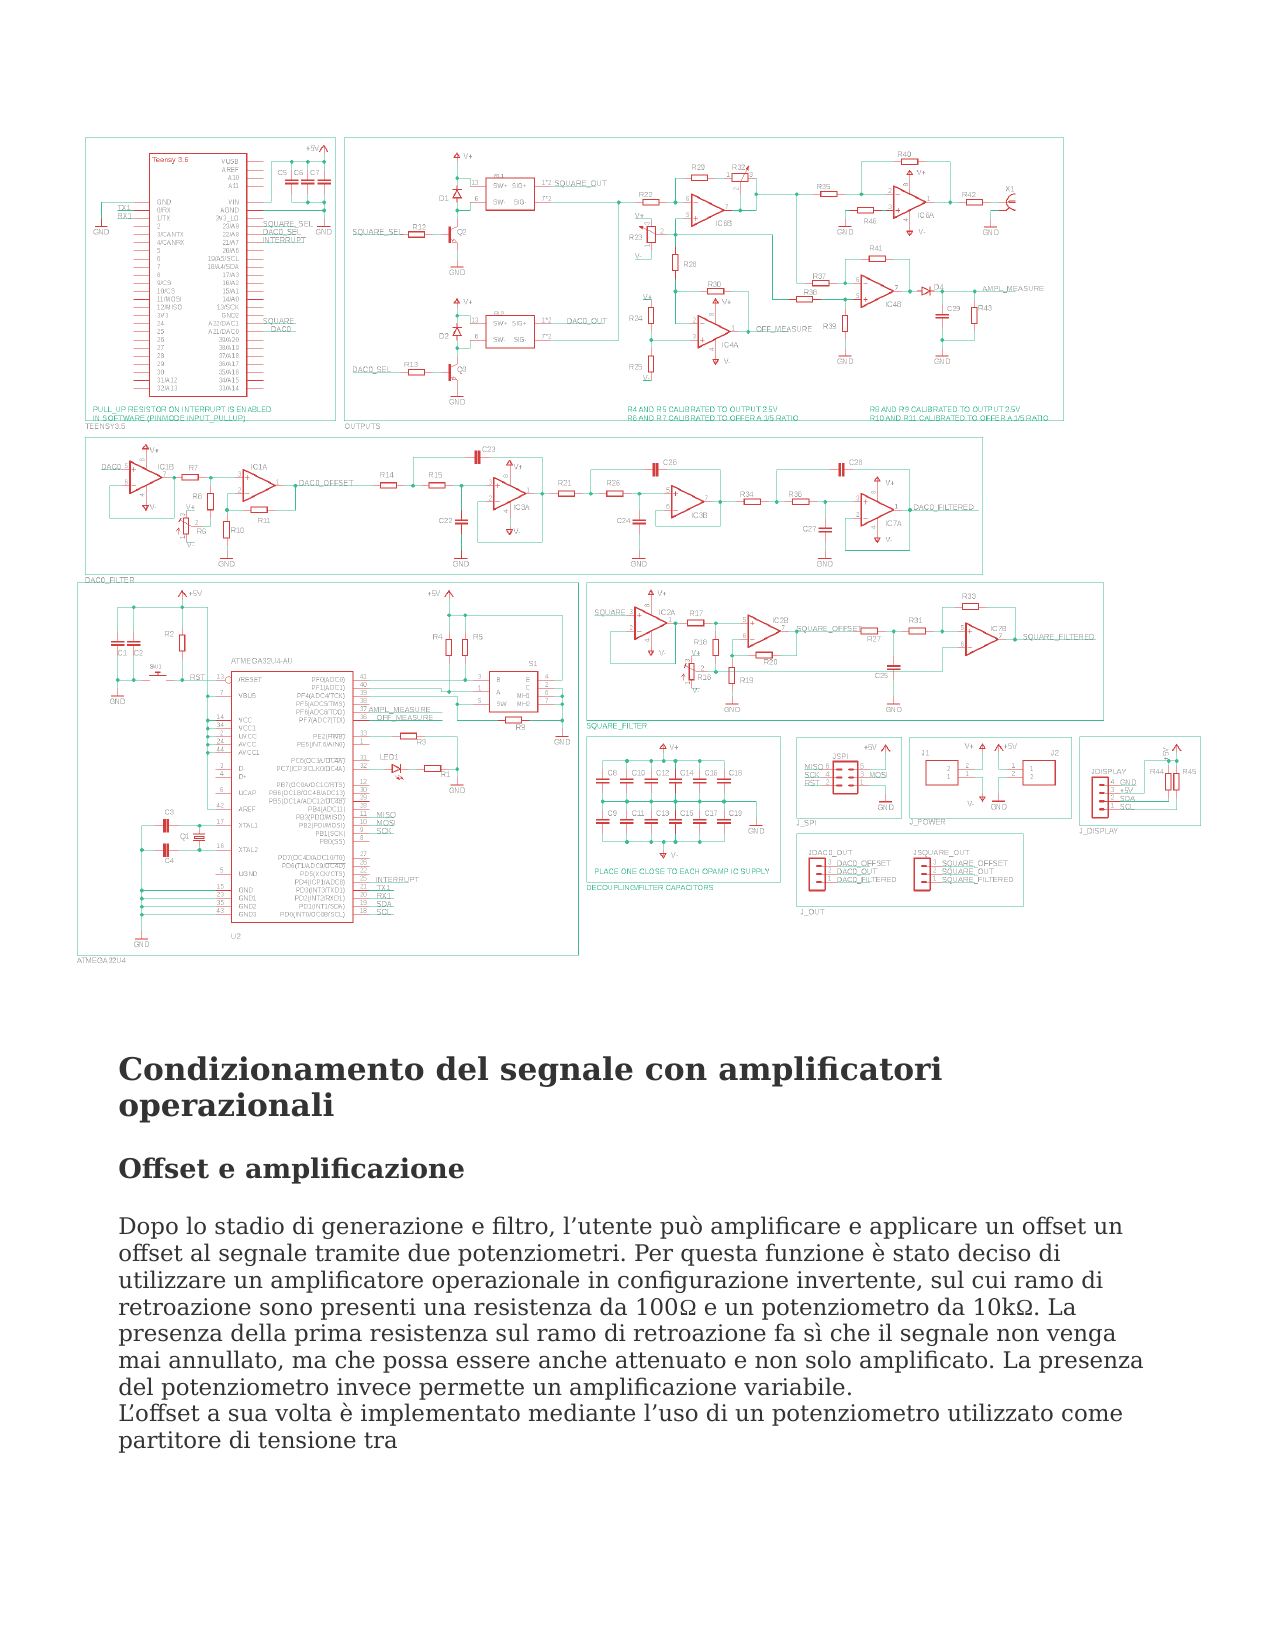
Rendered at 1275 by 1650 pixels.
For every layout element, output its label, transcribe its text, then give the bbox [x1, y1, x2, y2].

text Condizionamento del segnale con amplificatori operazionali [118, 1051, 1157, 1124]
text Dopo lo stadio di generazione e filtro, l’utente può amplificare e applicare un offset un offset al segnale tramite due potenziometri. Per questa funzione è stato deciso di utilizzare un amplificatore operazionale in configurazione invertente, sul cui ramo di retroazione sono presenti una resistenza da 100Ω e un potenziometro da 10kΩ. La presenza della prima resistenza sul ramo di retroazione fa sì che il segnale non venga mai annullato, ma che possa essere anche attenuato e non solo amplificato. La presenza del potenziometro invece permette un amplificazione variabile. [118, 1213, 1157, 1400]
text Offset e amplificazione [118, 1153, 1157, 1185]
picture [74, 136, 1201, 965]
text L’offset a sua volta è implementato mediante l’uso di un potenziometro utilizzato come partitore di tensione tra [118, 1400, 1157, 1454]
